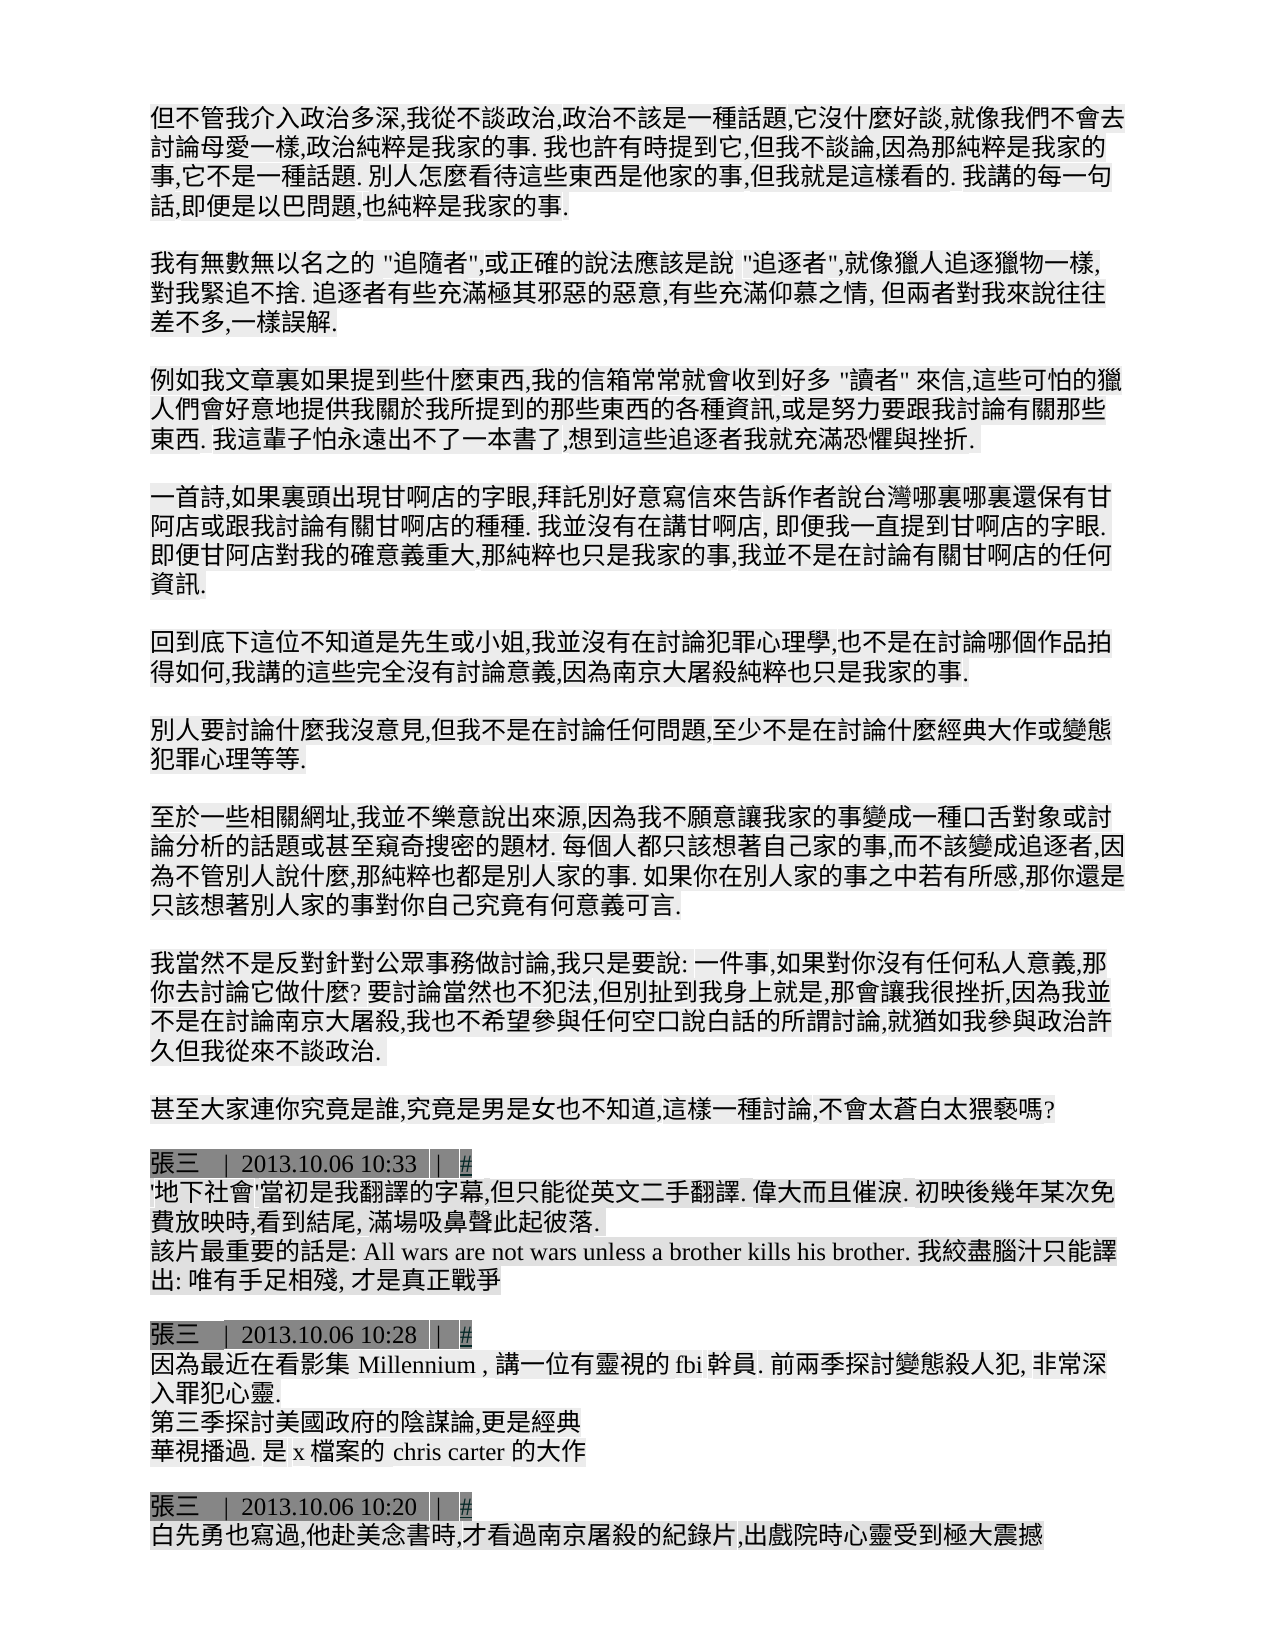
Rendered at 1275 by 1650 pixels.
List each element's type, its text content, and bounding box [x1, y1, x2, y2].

text 白先勇也寫過,他赴美念書時,才看過南京屠殺的紀錄片,出戲院時心靈受到極大震撼 [150, 1521, 1125, 1550]
text 但不管我介入政治多深,我從不談政治,政治不該是一種話題,它沒什麼好談,就像我們不會去討論母愛一樣,政治純粹是我家的事. 我也許有時提到它,但我不談論,因為那純粹是我家的事,它不是一種話題. 別人怎麼看待這些東西是他家的事,但我就是這樣看的. 我講的每一句話,即便是以巴問題,也純粹是我家的事. 我有無數無以名之的 "追隨者",或正確的說法應該是說 "追逐者",就像獵人追逐獵物一樣,對我緊追不捨. 追逐者有些充滿極其邪惡的惡意,有些充滿仰慕之情, 但兩者對我來說往往差不多,一樣誤解. 例如我文章裏如果提到些什麼東西,我的信箱常常就會收到好多 "讀者" 來信,這些可怕的獵人們會好意地提供我關於我所提到的那些東西的各種資訊,或是努力要跟我討論有關那些東西. 我這輩子怕永遠出不了一本書了,想到這些追逐者我就充滿恐懼與挫折. 一首詩,如果裏頭出現甘啊店的字眼,拜託別好意寫信來告訴作者說台灣哪裏哪裏還保有甘阿店或跟我討論有關甘啊店的種種. 我並沒有在講甘啊店, 即便我一直提到甘啊店的字眼. 即便甘阿店對我的確意義重大,那純粹也只是我家的事,我並不是在討論有關甘啊店的任何資訊. 回到底下這位不知道是先生或小姐,我並沒有在討論犯罪心理學,也不是在討論哪個作品拍得如何,我講的這些完全沒有討論意義,因為南京大屠殺純粹也只是我家的事. 別人要討論什麼我沒意見,但我不是在討論任何問題,至少不是在討論什麼經典大作或變態犯罪心理等等. 至於一些相關網址,我並不樂意說出來源,因為我不願意讓我家的事變成一種口舌對象或討論分析的話題或甚至窺奇搜密的題材. 每個人都只該想著自己家的事,而不該變成追逐者,因為不管別人說什麼,那純粹也都是別人家的事. 如果你在別人家的事之中若有所感,那你還是只該想著別人家的事對你自己究竟有何意義可言. 我當然不是反對針對公眾事務做討論,我只是要說: 一件事,如果對你沒有任何私人意義,那你去討論它做什麼? 要討論當然也不犯法,但別扯到我身上就是,那會讓我很挫折,因為我並不是在討論南京大屠殺,我也不希望參與任何空口說白話的所謂討論,就猶如我參與政治許久但我從來不談政治. 甚至大家連你究竟是誰,究竟是男是女也不知道,這樣一種討論,不會太蒼白太猥褻嗎? [150, 75, 1125, 1124]
text 張三 | 2013.10.06 10:20 | # [150, 1492, 1125, 1521]
text '地下社會'當初是我翻譯的字幕,但只能從英文二手翻譯. 偉大而且催淚. 初映後幾年某次免費放映時,看到結尾, 滿場吸鼻聲此起彼落. 該片最重要的話是: All wars are not wars unless a brother kills his brother. 我絞盡腦汁只能譯出: 唯有手足相殘, 才是真正戰爭 [150, 1178, 1125, 1295]
text 張三 | 2013.10.06 10:33 | # [150, 1149, 1125, 1178]
text 因為最近在看影集 Millennium , 講一位有靈視的fbi幹員. 前兩季探討變態殺人犯, 非常深入罪犯心靈. 第三季探討美國政府的陰謀論,更是經典 華視播過. 是x檔案的 chris carter 的大作 [150, 1350, 1125, 1467]
text 張三 | 2013.10.06 10:28 | # [150, 1320, 1125, 1350]
